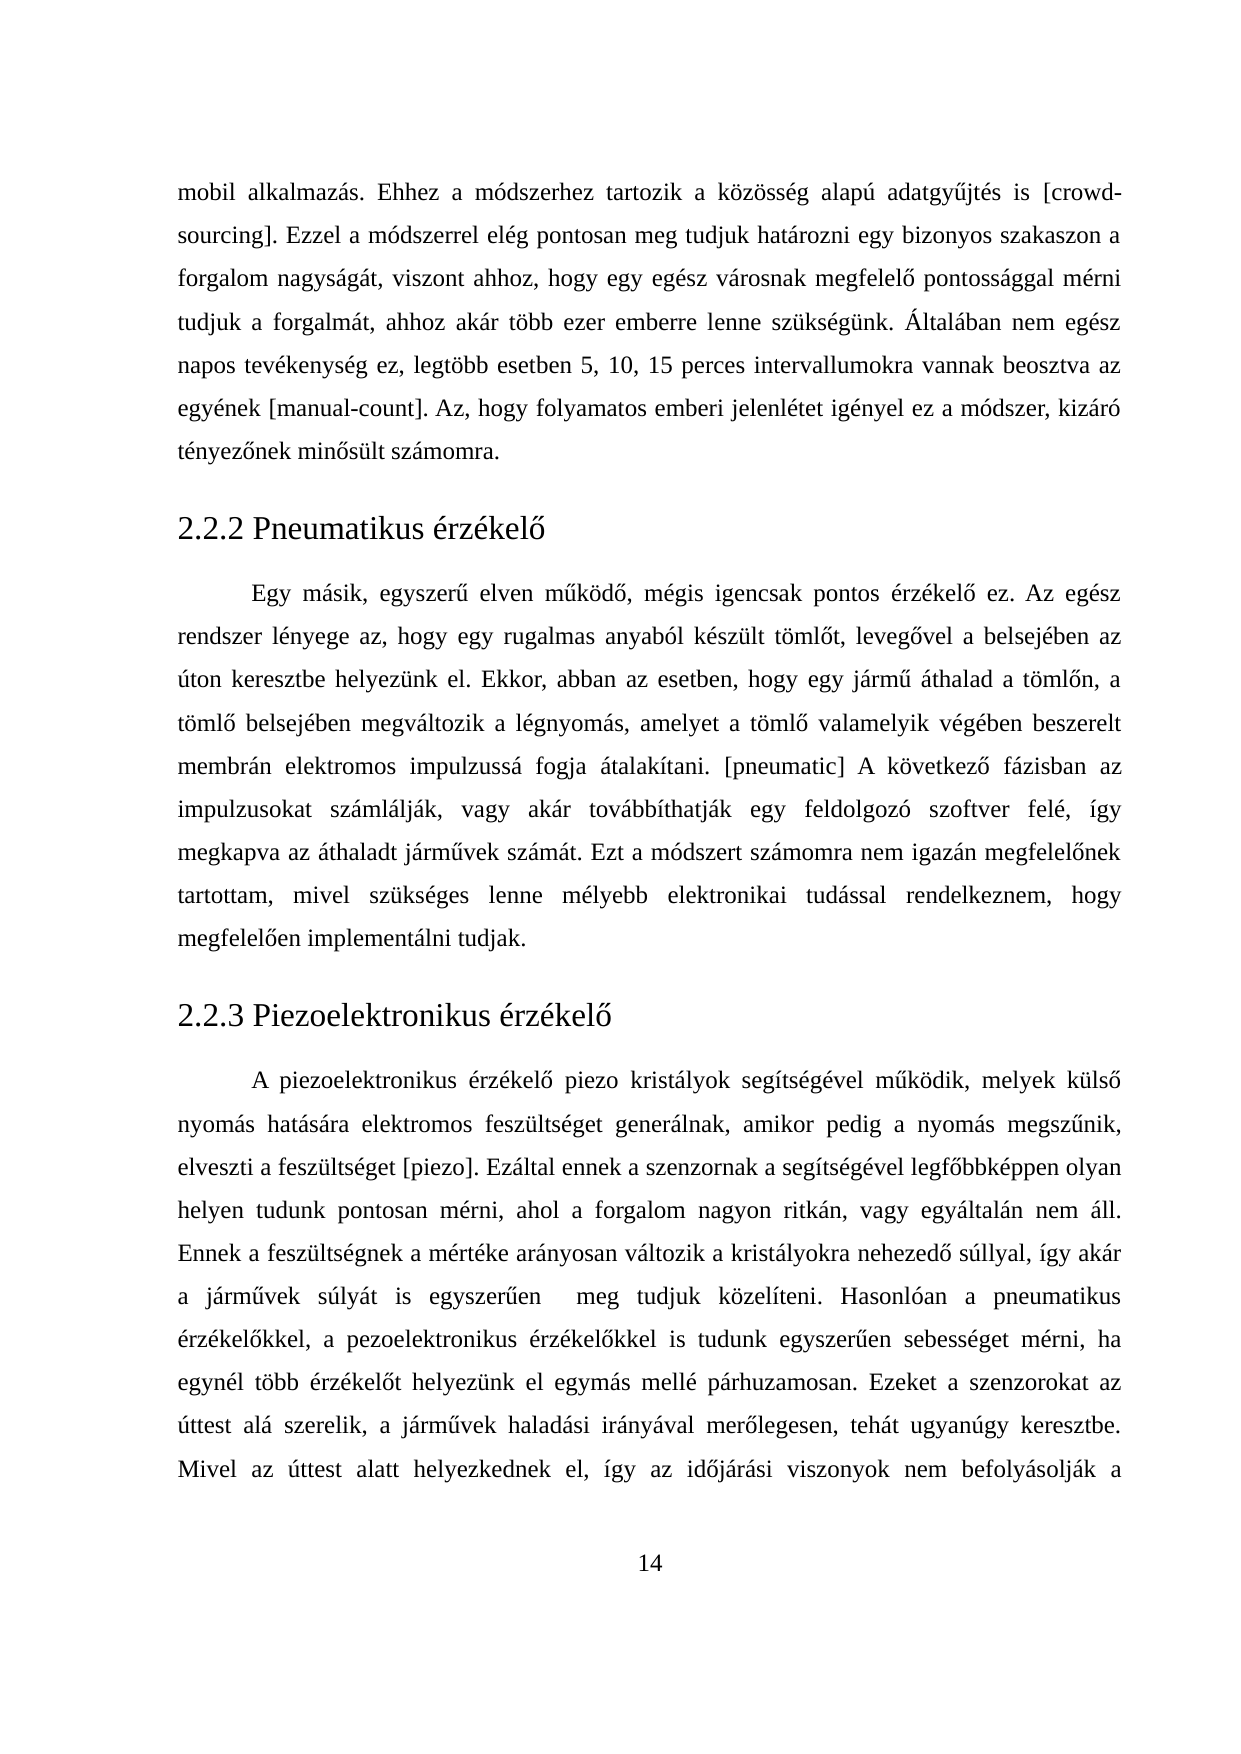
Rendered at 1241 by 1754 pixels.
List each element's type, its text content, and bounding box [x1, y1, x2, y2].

text A piezoelektronikus érzékelő piezo kristályok segítségével működik, melyek külső nyomás hatására elektromos feszültséget generálnak, amikor pedig a nyomás megszűnik, elveszti a feszültséget [piezo]. Ezáltal ennek a szenzornak a segítségével legfőbbképpen olyan helyen tudunk pontosan mérni, ahol a forgalom nagyon ritkán, vagy egyáltalán nem áll. Ennek a feszültségnek a mértéke arányosan változik a kristályokra nehezedő súllyal, így akár a járművek súlyát is egyszerűen meg tudjuk közelíteni. Hasonlóan a pneumatikus érzékelőkkel, a pezoelektronikus érzékelőkkel is tudunk egyszerűen sebességet mérni, ha egynél több érzékelőt helyezünk el egymás mellé párhuzamosan. Ezeket a szenzorokat az úttest alá szerelik, a járművek haladási irányával merőlegesen, tehát ugyanúgy keresztbe. Mivel az úttest alatt helyezkednek el, így az időjárási viszonyok nem befolyásolják a [177, 1066, 1122, 1482]
subtitle Piezoelektronikus érzékelő [177, 996, 1122, 1034]
subtitle Pneumatikus érzékelő [177, 508, 1122, 547]
text Egy másik, egyszerű elven működő, mégis igencsak pontos érzékelő ez. Az egész rendszer lényege az, hogy egy rugalmas anyaból készült tömlőt, levegővel a belsejében az úton keresztbe helyezünk el. Ekkor, abban az esetben, hogy egy jármű áthalad a tömlőn, a tömlő belsejében megváltozik a légnyomás, amelyet a tömlő valamelyik végében beszerelt membrán elektromos impulzussá fogja átalakítani. [pneumatic] A következő fázisban az impulzusokat számlálják, vagy akár továbbíthatják egy feldolgozó szoftver felé, így megkapva az áthaladt járművek számát. Ezt a módszert számomra nem igazán megfelelőnek tartottam, mivel szükséges lenne mélyebb elektronikai tudással rendelkeznem, hogy megfelelően implementálni tudjak. [177, 578, 1122, 952]
text mobil alkalmazás. Ehhez a módszerhez tartozik a közösség alapú adatgyűjtés is [crowd-sourcing]. Ezzel a módszerrel elég pontosan meg tudjuk határozni egy bizonyos szakaszon a forgalom nagyságát, viszont ahhoz, hogy egy egész városnak megfelelő pontossággal mérni tudjuk a forgalmát, ahhoz akár több ezer emberre lenne szükségünk. Általában nem egész napos tevékenység ez, legtöbb esetben 5, 10, 15 perces intervallumokra vannak beosztva az egyének [manual-count]. Az, hogy folyamatos emberi jelenlétet igényel ez a módszer, kizáró tényezőnek minősült számomra. [177, 177, 1122, 465]
